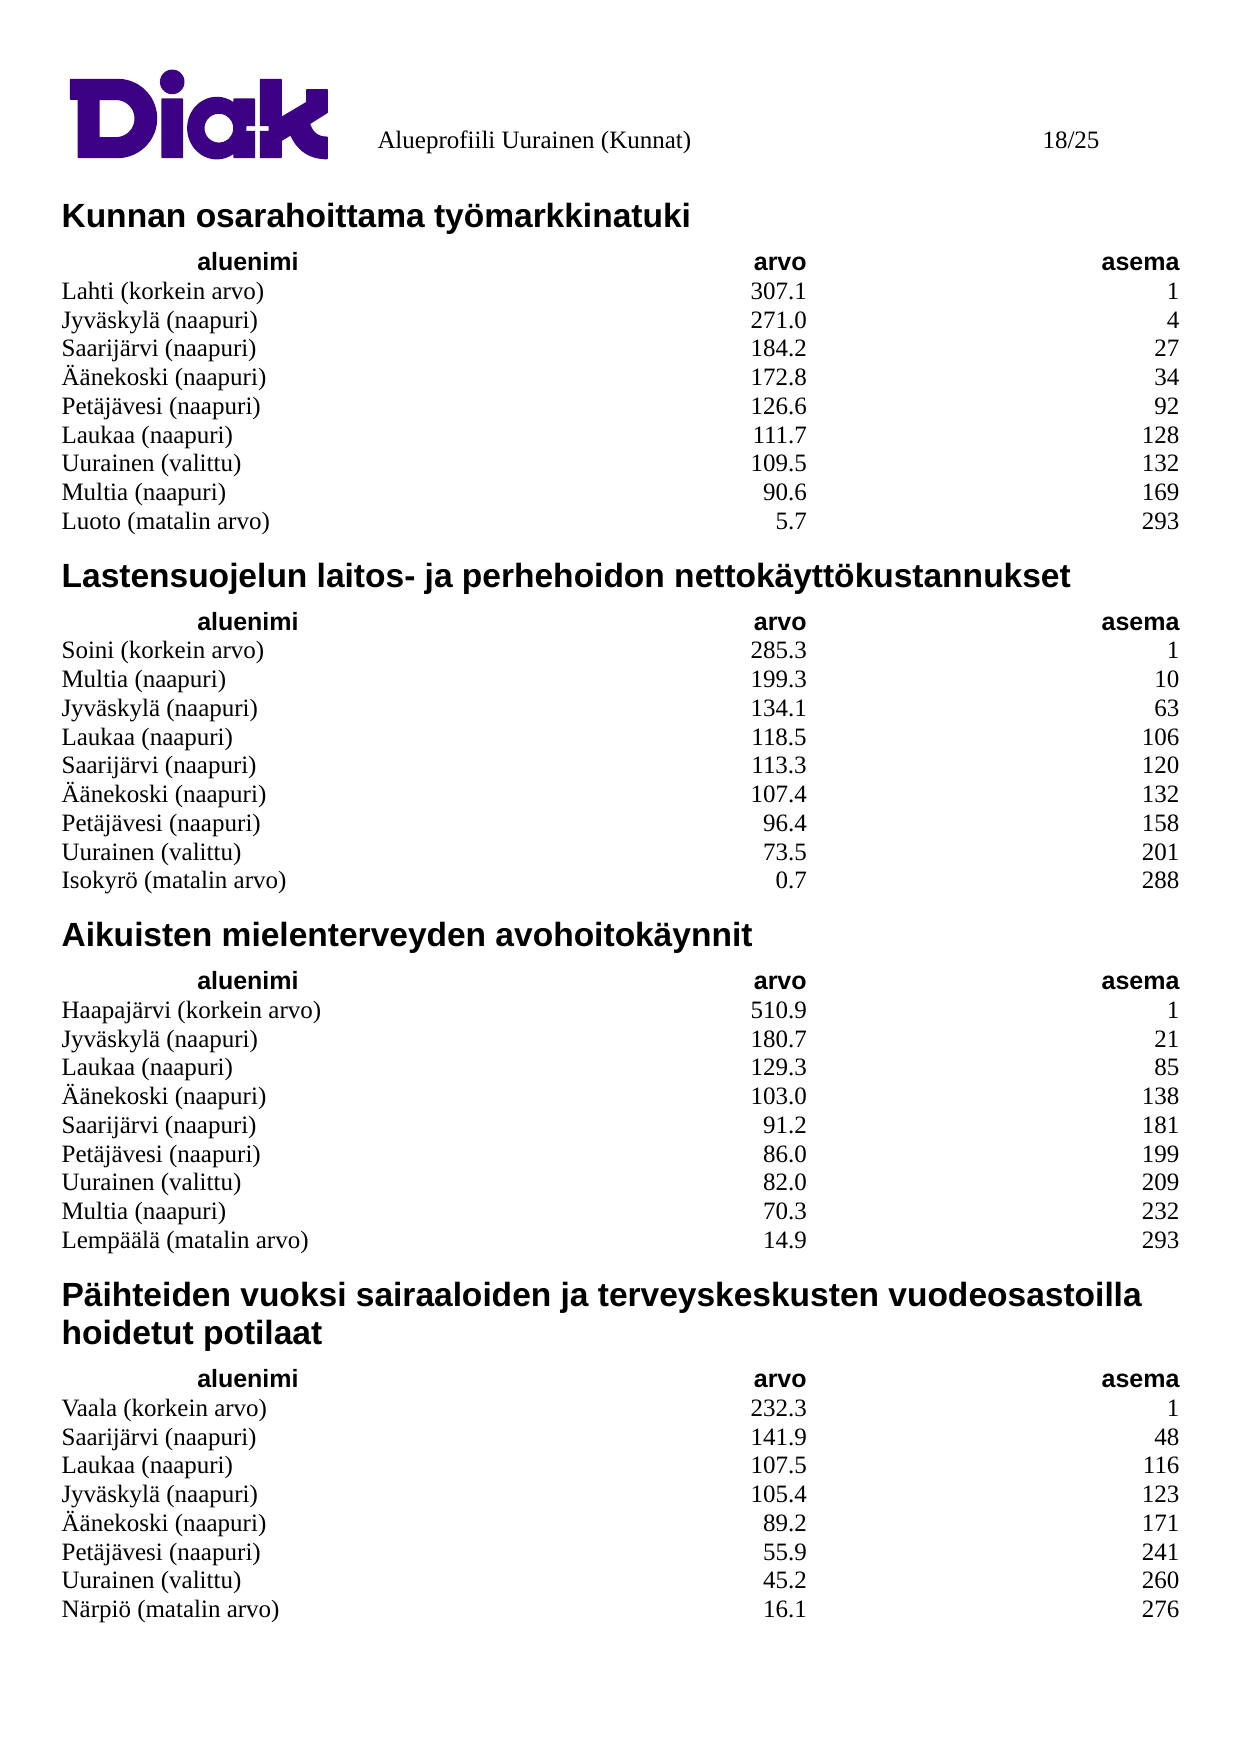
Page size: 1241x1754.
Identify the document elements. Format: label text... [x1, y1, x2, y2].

table_cell 113.3 [434, 751, 806, 779]
table_cell 285.3 [434, 636, 806, 664]
table_cell Petäjävesi (naapuri) [61, 391, 434, 420]
table_cell 116 [806, 1451, 1179, 1479]
table_cell 34 [806, 362, 1179, 391]
table_cell 16.1 [434, 1594, 806, 1623]
table_cell 184.2 [434, 334, 806, 362]
table_cell 158 [806, 808, 1179, 837]
table_cell 209 [806, 1168, 1179, 1196]
table_cell 293 [806, 506, 1179, 535]
table_cell 48 [806, 1422, 1179, 1451]
table_cell Laukaa (naapuri) [61, 722, 434, 751]
table_header asema [806, 1364, 1179, 1393]
table_cell 169 [806, 477, 1179, 506]
table_cell 111.7 [434, 420, 806, 448]
table_header aluenimi [61, 966, 434, 995]
table_cell 0.7 [434, 866, 806, 894]
table_cell Vaala (korkein arvo) [61, 1393, 434, 1422]
table_cell Jyväskylä (naapuri) [61, 305, 434, 333]
table_cell 180.7 [434, 1024, 806, 1052]
table_cell Multia (naapuri) [61, 1196, 434, 1225]
table_cell 21 [806, 1024, 1179, 1052]
table_cell Petäjävesi (naapuri) [61, 1537, 434, 1566]
table_cell 271.0 [434, 305, 806, 333]
table_cell 288 [806, 866, 1179, 894]
subtitle Lastensuojelun laitos- ja perhehoidon nettokäyttökustannukset [61, 556, 1179, 594]
table_cell 55.9 [434, 1537, 806, 1566]
table_header aluenimi [61, 607, 434, 636]
table_cell 123 [806, 1479, 1179, 1508]
table_cell 5.7 [434, 506, 806, 535]
table_cell Lahti (korkein arvo) [61, 276, 434, 305]
table_header aluenimi [61, 1364, 434, 1393]
table_cell 82.0 [434, 1168, 806, 1196]
table_cell Saarijärvi (naapuri) [61, 334, 434, 362]
table_cell Petäjävesi (naapuri) [61, 1139, 434, 1167]
table_cell 120 [806, 751, 1179, 779]
table_cell 1 [806, 995, 1179, 1024]
table_cell Lempäälä (matalin arvo) [61, 1225, 434, 1254]
table_cell 201 [806, 837, 1179, 866]
table_cell 107.5 [434, 1451, 806, 1479]
table_cell Äänekoski (naapuri) [61, 1081, 434, 1110]
table_cell Petäjävesi (naapuri) [61, 808, 434, 837]
table_cell Äänekoski (naapuri) [61, 362, 434, 391]
table_cell Jyväskylä (naapuri) [61, 693, 434, 722]
table_cell Soini (korkein arvo) [61, 636, 434, 664]
table_cell 14.9 [434, 1225, 806, 1254]
table_cell 45.2 [434, 1566, 806, 1594]
table_cell Jyväskylä (naapuri) [61, 1479, 434, 1508]
table_cell 4 [806, 305, 1179, 333]
table_cell 134.1 [434, 693, 806, 722]
table_cell Uurainen (valittu) [61, 1566, 434, 1594]
table_cell 129.3 [434, 1053, 806, 1081]
table_cell 96.4 [434, 808, 806, 837]
table_cell 106 [806, 722, 1179, 751]
table_cell 141.9 [434, 1422, 806, 1451]
table_cell 89.2 [434, 1508, 806, 1537]
table_cell 126.6 [434, 391, 806, 420]
subtitle Päihteiden vuoksi sairaaloiden ja terveyskeskusten vuodeosastoilla hoidetut potilaat [61, 1274, 1179, 1352]
table_cell Multia (naapuri) [61, 477, 434, 506]
table_cell Laukaa (naapuri) [61, 1053, 434, 1081]
table_cell 105.4 [434, 1479, 806, 1508]
subtitle Aikuisten mielenterveyden avohoitokäynnit [61, 915, 1179, 954]
table_header asema [806, 607, 1179, 636]
table_cell 510.9 [434, 995, 806, 1024]
table_cell Äänekoski (naapuri) [61, 779, 434, 808]
table_cell 107.4 [434, 779, 806, 808]
table_cell 260 [806, 1566, 1179, 1594]
table_cell Isokyrö (matalin arvo) [61, 866, 434, 894]
table_cell Laukaa (naapuri) [61, 420, 434, 448]
table_cell 132 [806, 449, 1179, 477]
table_cell Laukaa (naapuri) [61, 1451, 434, 1479]
table_header arvo [434, 247, 806, 276]
table_header aluenimi [61, 247, 434, 276]
table_cell 199.3 [434, 664, 806, 693]
table_cell Haapajärvi (korkein arvo) [61, 995, 434, 1024]
table_cell 293 [806, 1225, 1179, 1254]
table_cell 232.3 [434, 1393, 806, 1422]
table_cell 138 [806, 1081, 1179, 1110]
table_cell 109.5 [434, 449, 806, 477]
table_cell Uurainen (valittu) [61, 449, 434, 477]
table_cell 232 [806, 1196, 1179, 1225]
table_cell 181 [806, 1110, 1179, 1139]
table_cell 128 [806, 420, 1179, 448]
table_cell 73.5 [434, 837, 806, 866]
table_cell 90.6 [434, 477, 806, 506]
table_header arvo [434, 607, 806, 636]
table_cell 91.2 [434, 1110, 806, 1139]
table_cell 1 [806, 636, 1179, 664]
table_cell 103.0 [434, 1081, 806, 1110]
table_cell 241 [806, 1537, 1179, 1566]
table_cell Uurainen (valittu) [61, 837, 434, 866]
table_cell 1 [806, 1393, 1179, 1422]
table_header arvo [434, 1364, 806, 1393]
table_header asema [806, 966, 1179, 995]
table_cell 85 [806, 1053, 1179, 1081]
table_cell Äänekoski (naapuri) [61, 1508, 434, 1537]
table_cell 70.3 [434, 1196, 806, 1225]
table_cell 92 [806, 391, 1179, 420]
table_cell 118.5 [434, 722, 806, 751]
table_cell Uurainen (valittu) [61, 1168, 434, 1196]
table_cell 172.8 [434, 362, 806, 391]
table_cell 276 [806, 1594, 1179, 1623]
table_cell 199 [806, 1139, 1179, 1167]
table_cell Multia (naapuri) [61, 664, 434, 693]
table_header arvo [434, 966, 806, 995]
table_cell 86.0 [434, 1139, 806, 1167]
table_cell 63 [806, 693, 1179, 722]
table_cell 10 [806, 664, 1179, 693]
table_cell Jyväskylä (naapuri) [61, 1024, 434, 1052]
table_cell Saarijärvi (naapuri) [61, 1110, 434, 1139]
table_cell 171 [806, 1508, 1179, 1537]
table_cell 27 [806, 334, 1179, 362]
table_cell Luoto (matalin arvo) [61, 506, 434, 535]
table_cell 1 [806, 276, 1179, 305]
table_cell Saarijärvi (naapuri) [61, 1422, 434, 1451]
subtitle Kunnan osarahoittama työmarkkinatuki [61, 196, 1179, 235]
table_header asema [806, 247, 1179, 276]
table_cell 307.1 [434, 276, 806, 305]
table_cell Saarijärvi (naapuri) [61, 751, 434, 779]
table_cell 132 [806, 779, 1179, 808]
table_cell Närpiö (matalin arvo) [61, 1594, 434, 1623]
